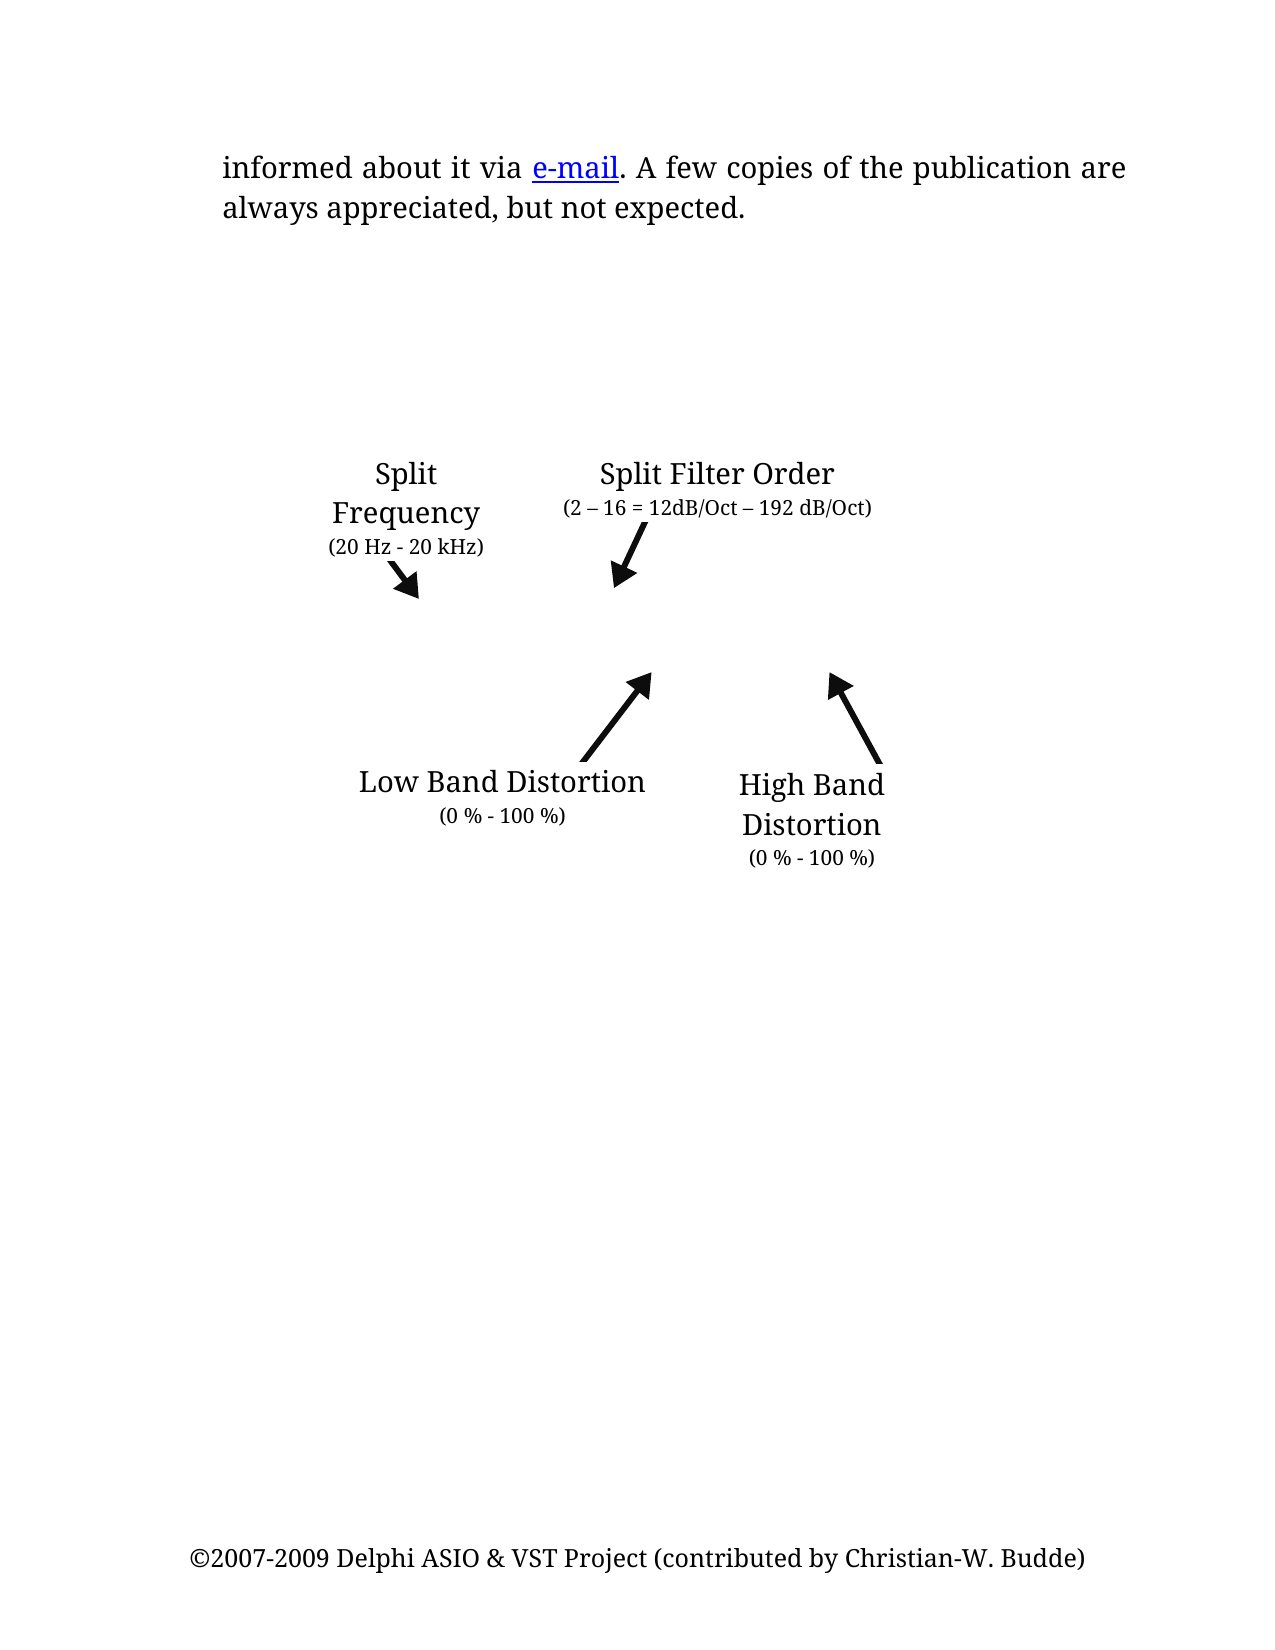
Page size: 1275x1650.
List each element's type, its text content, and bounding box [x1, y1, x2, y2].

text Low Band Distortion (0 % - 100 %) [358, 762, 647, 830]
list informed about it via e-mail. A few copies of the publication are always appreciated, but not expected. [185, 148, 1127, 227]
text Split Frequency (20 Hz - 20 kHz) [302, 453, 510, 561]
text High Band Distortion (0 % - 100 %) [667, 764, 956, 872]
text Split Filter Order (2 – 16 = 12dB/Oct – 192 dB/Oct) [555, 454, 880, 522]
